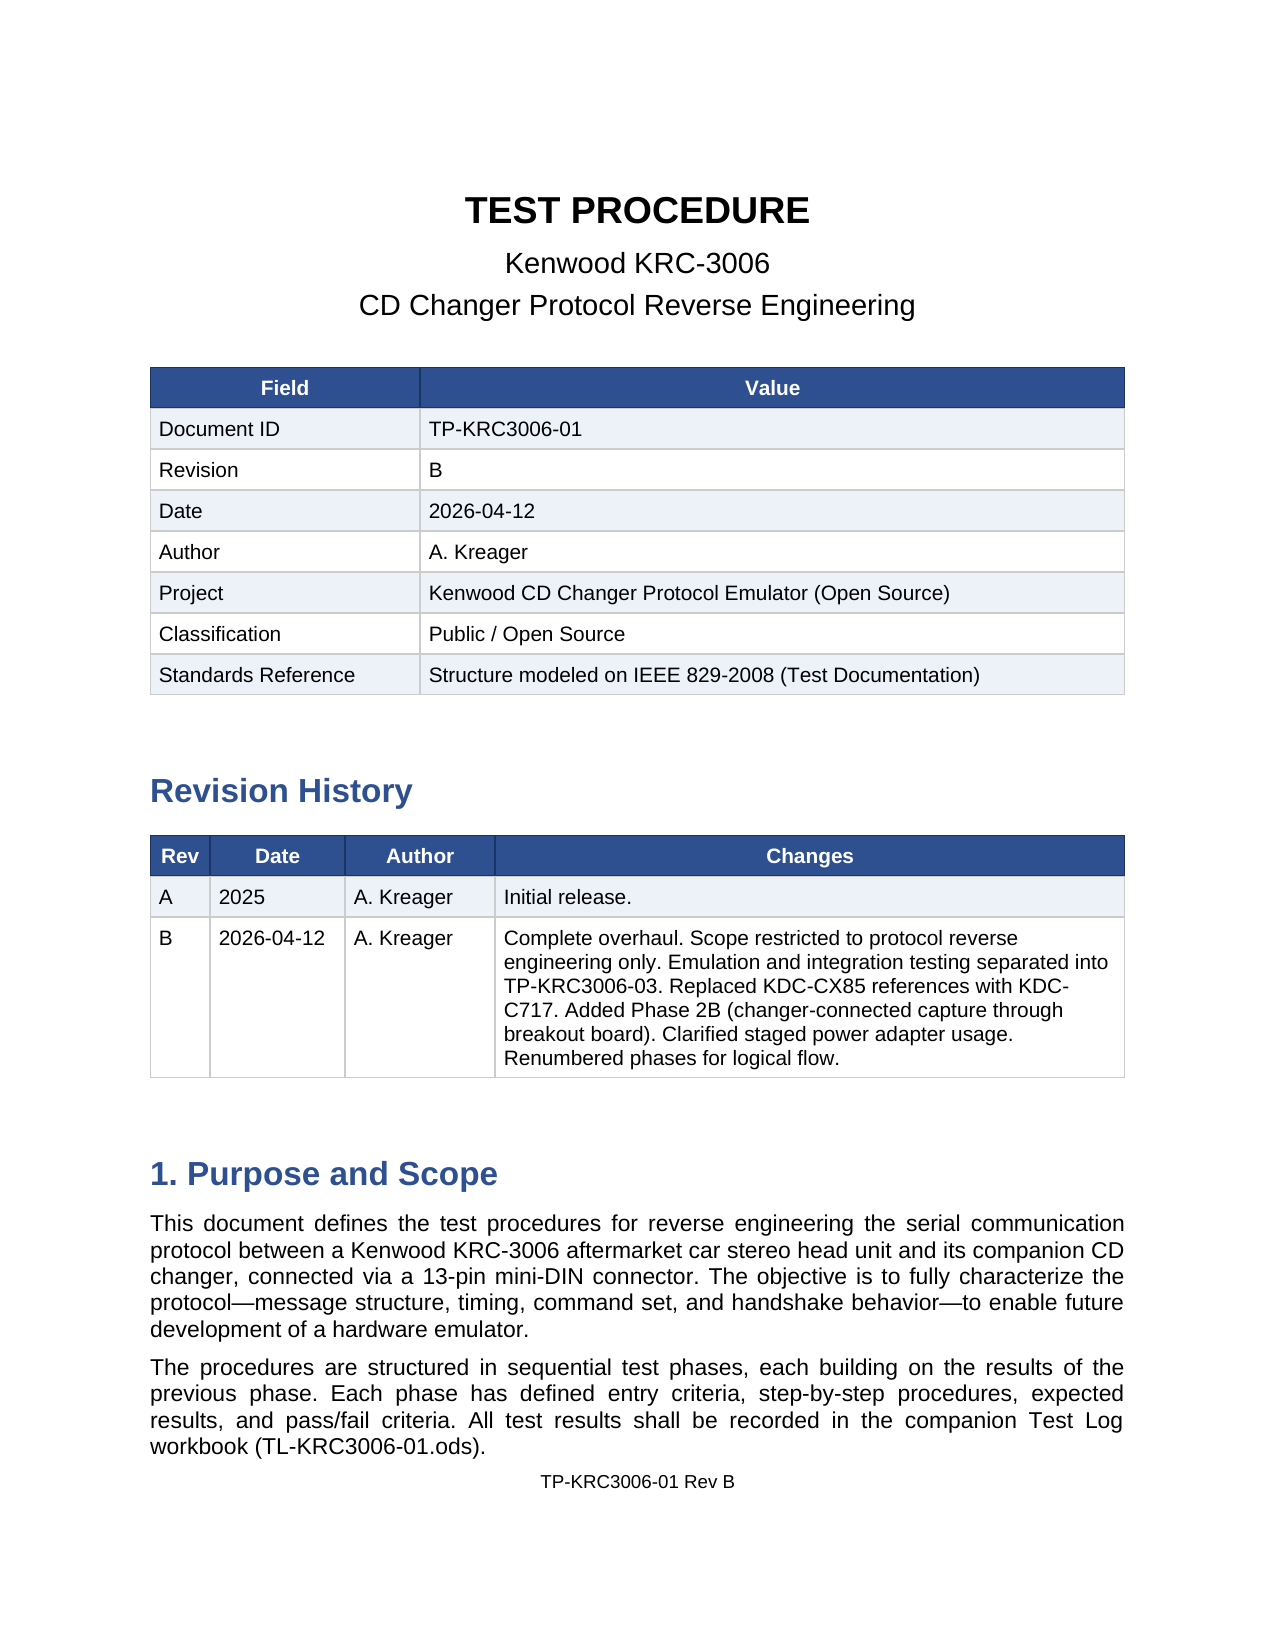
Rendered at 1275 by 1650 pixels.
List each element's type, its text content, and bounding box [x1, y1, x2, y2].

subtitle Kenwood KRC-3006 [150, 246, 1125, 280]
table_cell Public / Open Source [421, 614, 1124, 653]
table_cell Initial release. [496, 877, 1124, 916]
text This document defines the test procedures for reverse engineering the serial communication protocol between a Kenwood KRC-3006 aftermarket car stereo head unit and its companion CD changer, connected via a 13-pin mini-DIN connector. The objective is to fully characterize the protocol—message structure, timing, command set, and handshake behavior—to enable future development of a hardware emulator. [150, 1210, 1125, 1342]
subtitle 1. Purpose and Scope [150, 1154, 1125, 1192]
table_cell 2026-04-12 [211, 918, 344, 1077]
table_cell A. Kreager [421, 532, 1124, 571]
table_cell 2026-04-12 [421, 491, 1124, 530]
table_cell TP-KRC3006-01 [421, 409, 1124, 448]
subtitle CD Changer Protocol Reverse Engineering [150, 287, 1125, 321]
table_header Date [211, 836, 344, 875]
table_cell Document ID [151, 409, 419, 448]
table_cell B [151, 918, 209, 1077]
text The procedures are structured in sequential test phases, each building on the results of the previous phase. Each phase has defined entry criteria, step-by-step procedures, expected results, and pass/fail criteria. All test results shall be recorded in the companion Test Log workbook (TL-KRC3006-01.ods). [150, 1354, 1125, 1459]
table_cell Standards Reference [151, 655, 419, 694]
table_cell Project [151, 573, 419, 612]
table_cell 2025 [211, 877, 344, 916]
table_cell A. Kreager [346, 918, 494, 1077]
table_cell Classification [151, 614, 419, 653]
table_header Value [421, 368, 1124, 407]
table_cell Kenwood CD Changer Protocol Emulator (Open Source) [421, 573, 1124, 612]
title TEST PROCEDURE [150, 188, 1125, 231]
table_cell B [421, 450, 1124, 489]
table_cell Date [151, 491, 419, 530]
table_cell Revision [151, 450, 419, 489]
subtitle Revision History [150, 771, 1125, 817]
table_header Author [346, 836, 494, 875]
table_cell A. Kreager [346, 877, 494, 916]
table_cell Author [151, 532, 419, 571]
table_cell Complete overhaul. Scope restricted to protocol reverse engineering only. Emulation and integration testing separated into TP-KRC3006-03. Replaced KDC-CX85 references with KDC-C717. Added Phase 2B (changer-connected capture through breakout board). Clarified staged power adapter usage. Renumbered phases for logical flow. [496, 918, 1124, 1077]
table_header Field [151, 368, 419, 407]
table_header Rev [151, 836, 209, 875]
table_cell Structure modeled on IEEE 829-2008 (Test Documentation) [421, 655, 1124, 694]
table_cell A [151, 877, 209, 916]
table_header Changes [496, 836, 1124, 875]
